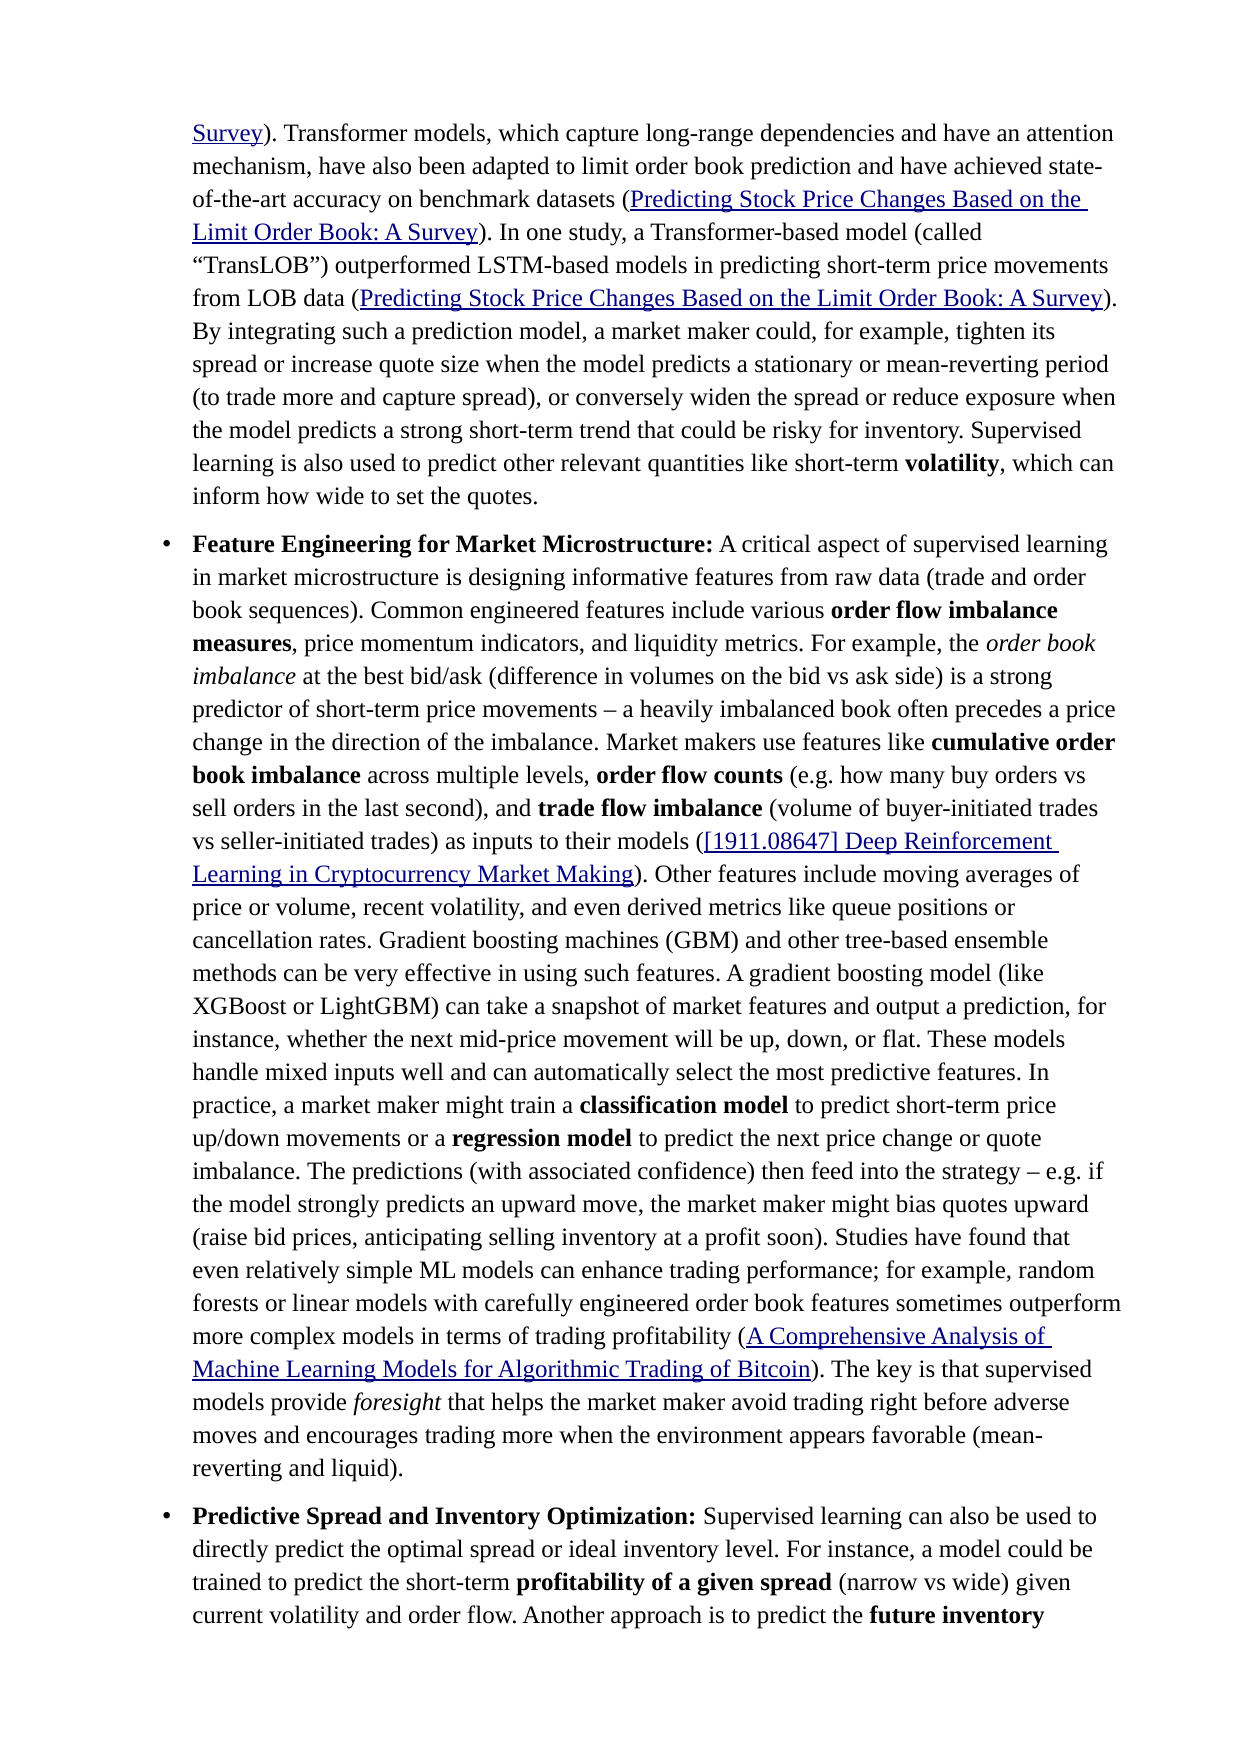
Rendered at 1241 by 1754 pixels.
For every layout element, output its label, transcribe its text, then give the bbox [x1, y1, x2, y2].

list Survey). Transformer models, which capture long-range dependencies and have an attention mechanism, have also been adapted to limit order book prediction and have achieved state-of-the-art accuracy on benchmark datasets (Predicting Stock Price Changes Based on the Limit Order Book: A Survey). In one study, a Transformer-based model (called “TransLOB”) outperformed LSTM-based models in predicting short-term price movements from LOB data (Predicting Stock Price Changes Based on the Limit Order Book: A Survey). By integrating such a prediction model, a market maker could, for example, tighten its spread or increase quote size when the model predicts a stationary or mean-reverting period (to trade more and capture spread), or conversely widen the spread or reduce exposure when the model predicts a strong short-term trend that could be risky for inventory. Supervised learning is also used to predict other relevant quantities like short-term volatility, which can inform how wide to set the quotes. [162, 118, 1122, 510]
list Predictive Spread and Inventory Optimization: Supervised learning can also be used to directly predict the optimal spread or ideal inventory level. For instance, a model could be trained to predict the short-term profitability of a given spread (narrow vs wide) given current volatility and order flow. Another approach is to predict the future inventory [162, 1501, 1122, 1629]
list Feature Engineering for Market Microstructure: A critical aspect of supervised learning in market microstructure is designing informative features from raw data (trade and order book sequences). Common engineered features include various order flow imbalance measures, price momentum indicators, and liquidity metrics. For example, the order book imbalance at the best bid/ask (difference in volumes on the bid vs ask side) is a strong predictor of short-term price movements – a heavily imbalanced book often precedes a price change in the direction of the imbalance. Market makers use features like cumulative order book imbalance across multiple levels, order flow counts (e.g. how many buy orders vs sell orders in the last second), and trade flow imbalance (volume of buyer-initiated trades vs seller-initiated trades) as inputs to their models ([1911.08647] Deep Reinforcement Learning in Cryptocurrency Market Making). Other features include moving averages of price or volume, recent volatility, and even derived metrics like queue positions or cancellation rates. Gradient boosting machines (GBM) and other tree-based ensemble methods can be very effective in using such features. A gradient boosting model (like XGBoost or LightGBM) can take a snapshot of market features and output a prediction, for instance, whether the next mid-price movement will be up, down, or flat. These models handle mixed inputs well and can automatically select the most predictive features. In practice, a market maker might train a classification model to predict short-term price up/down movements or a regression model to predict the next price change or quote imbalance. The predictions (with associated confidence) then feed into the strategy – e.g. if the model strongly predicts an upward move, the market maker might bias quotes upward (raise bid prices, anticipating selling inventory at a profit soon). Studies have found that even relatively simple ML models can enhance trading performance; for example, random forests or linear models with carefully engineered order book features sometimes outperform more complex models in terms of trading profitability (A Comprehensive Analysis of Machine Learning Models for Algorithmic Trading of Bitcoin). The key is that supervised models provide foresight that helps the market maker avoid trading right before adverse moves and encourages trading more when the environment appears favorable (mean-reverting and liquid). [162, 529, 1122, 1482]
